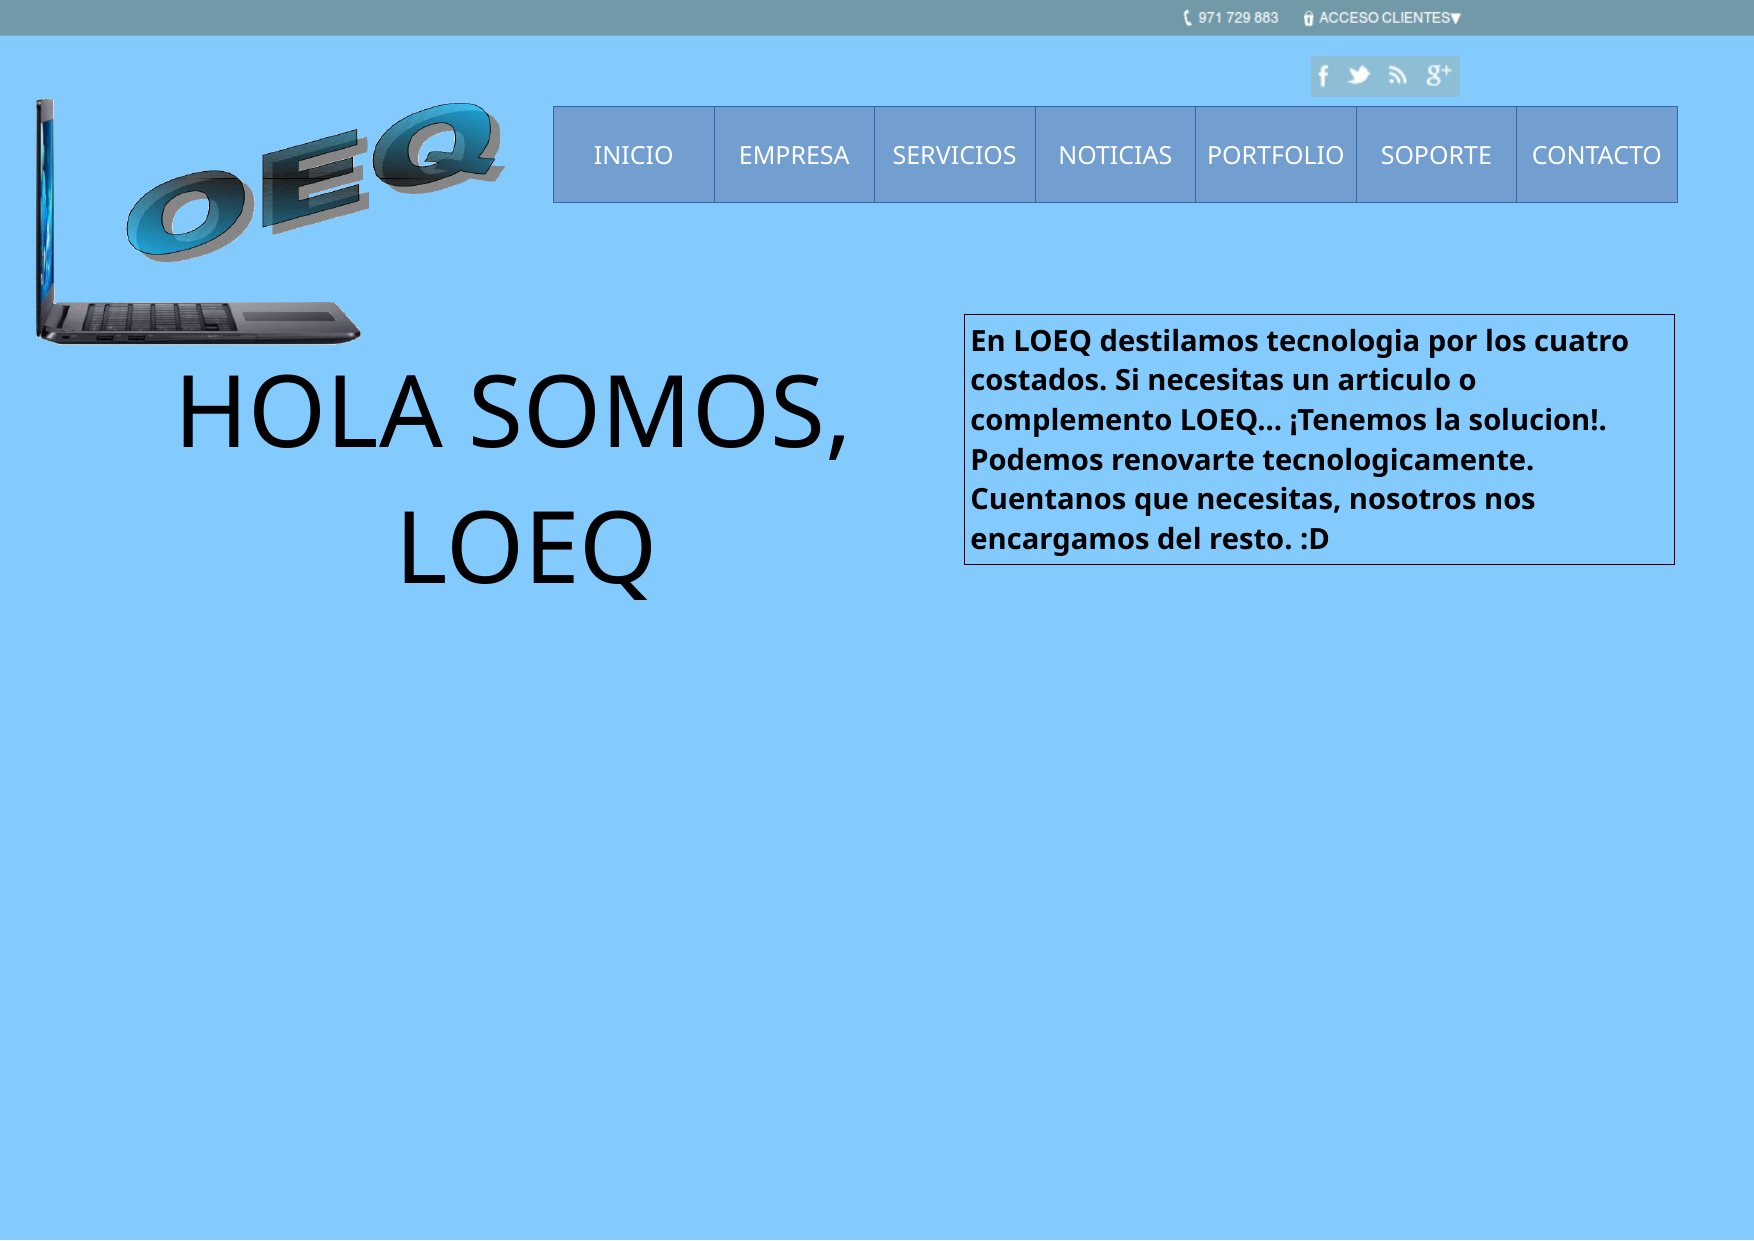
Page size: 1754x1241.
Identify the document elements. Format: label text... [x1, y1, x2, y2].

picture [1311, 56, 1460, 97]
table_header En LOEQ destilamos tecnologia por los cuatro costados. Si necesitas un articulo o complemento LOEQ... ¡Tenemos la solucion!. Podemos renovarte tecnologicamente. Cuentanos que necesitas, nosotros nos encargamos del resto. :D [965, 315, 1674, 564]
picture [26, 81, 520, 354]
picture [0, 0, 1754, 36]
